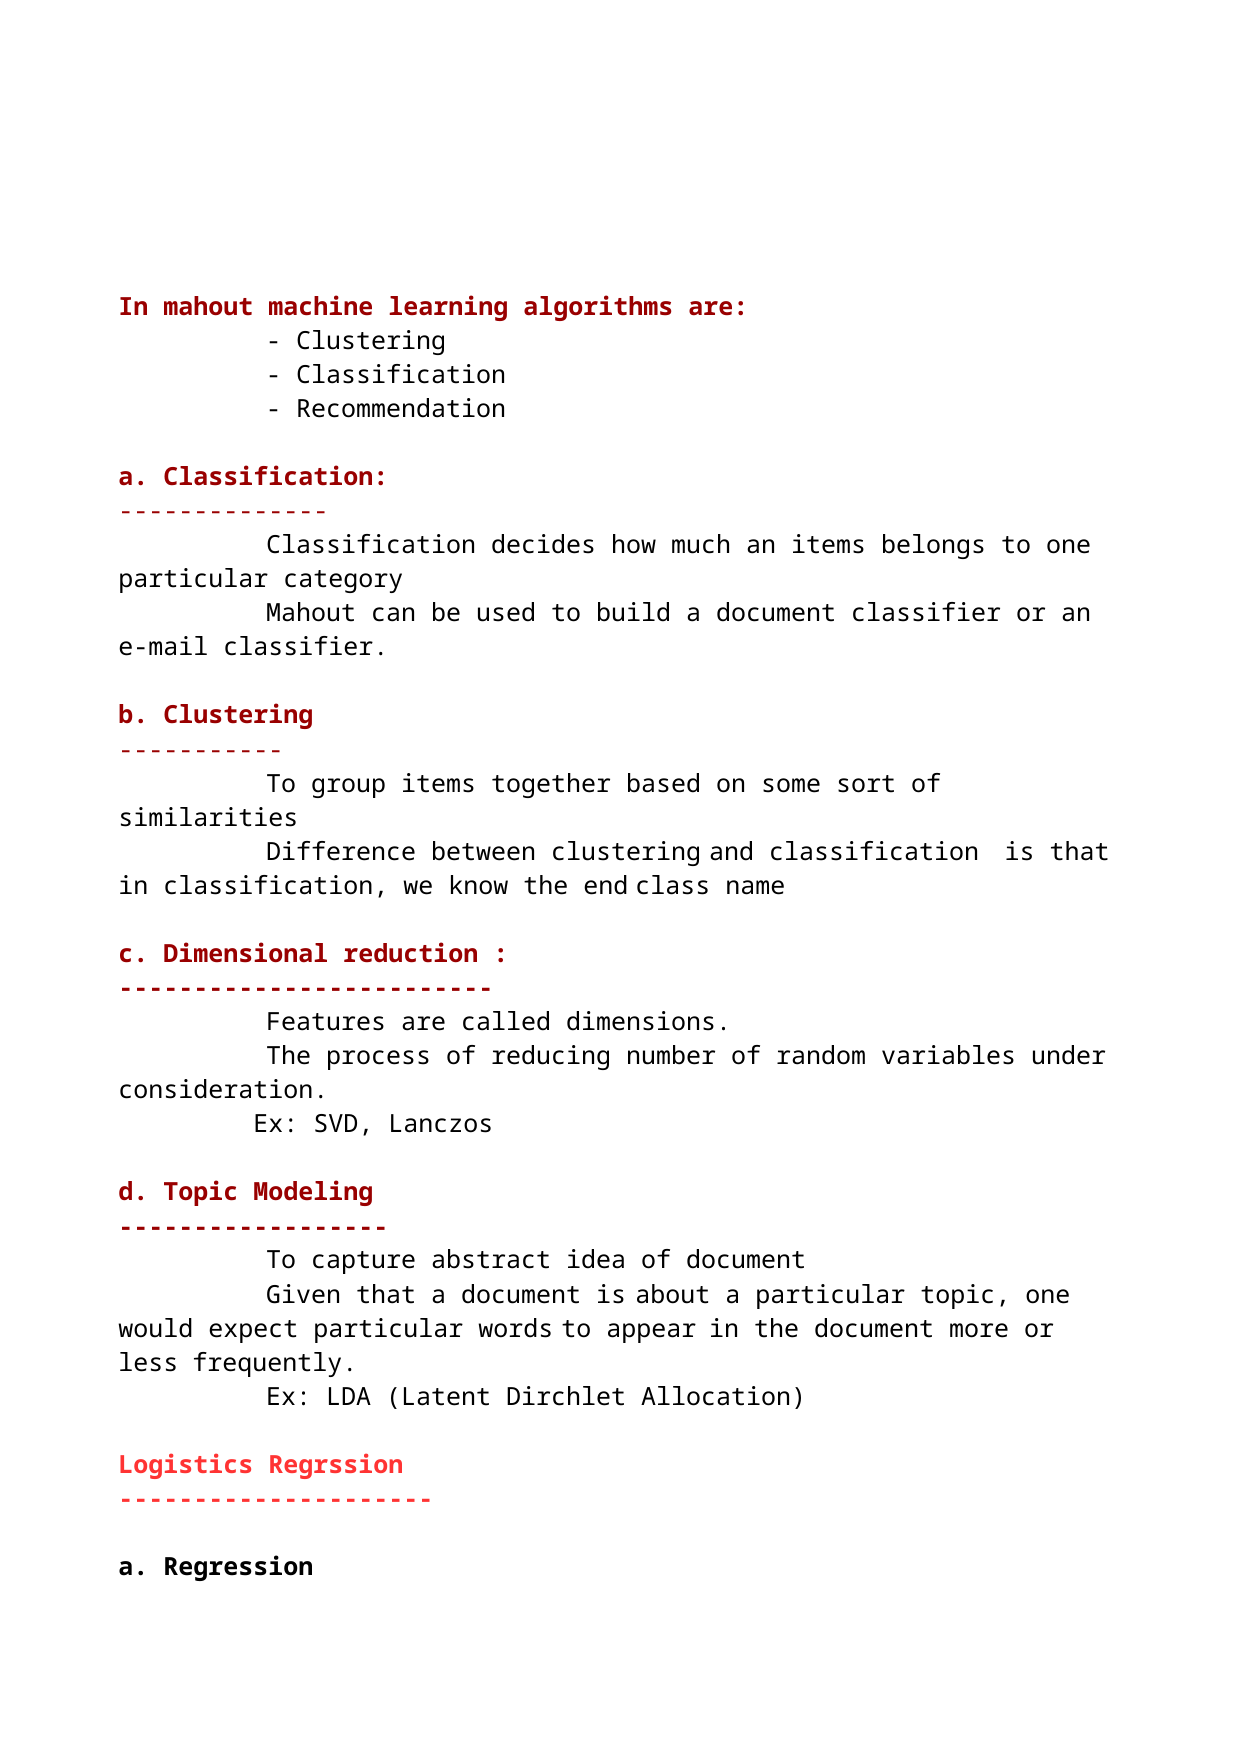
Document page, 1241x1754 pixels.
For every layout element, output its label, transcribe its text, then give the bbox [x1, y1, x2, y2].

text To capture abstract idea of document [118, 1242, 1122, 1276]
text --------------------- [118, 1481, 1122, 1515]
text The process of reducing number of random variables under consideration. [118, 1038, 1122, 1106]
text - Recommendation [118, 391, 1122, 425]
text Ex: LDA (Latent Dirchlet Allocation) [118, 1378, 1122, 1412]
text c. Dimensional reduction : [118, 936, 1122, 970]
text a. Regression [118, 1549, 1122, 1583]
text d. Topic Modeling [118, 1174, 1122, 1208]
text ----------- [118, 731, 1122, 765]
text Mahout can be used to build a document classifier or an e-mail classifier. [118, 595, 1122, 663]
text Difference between clustering and classification is that in classification, we know the end class name [118, 833, 1122, 902]
text Features are called dimensions. [118, 1004, 1122, 1038]
text b. Clustering [118, 697, 1122, 731]
text In mahout machine learning algorithms are: [118, 288, 1122, 322]
text a. Classification: [118, 459, 1122, 493]
text - Clustering [118, 322, 1122, 357]
text -------------- [118, 493, 1122, 527]
text Logistics Regrssion [118, 1447, 1122, 1481]
text ------------------------- [118, 970, 1122, 1004]
text Given that a document is about a particular topic, one would expect particular words to appear in the document more or less frequently. [118, 1276, 1122, 1378]
text - Classification [118, 357, 1122, 391]
text Ex: SVD, Lanczos [118, 1106, 1122, 1140]
text Classification decides how much an items belongs to one particular category [118, 527, 1122, 595]
text ------------------ [118, 1208, 1122, 1242]
text To group items together based on some sort of similarities [118, 765, 1122, 833]
